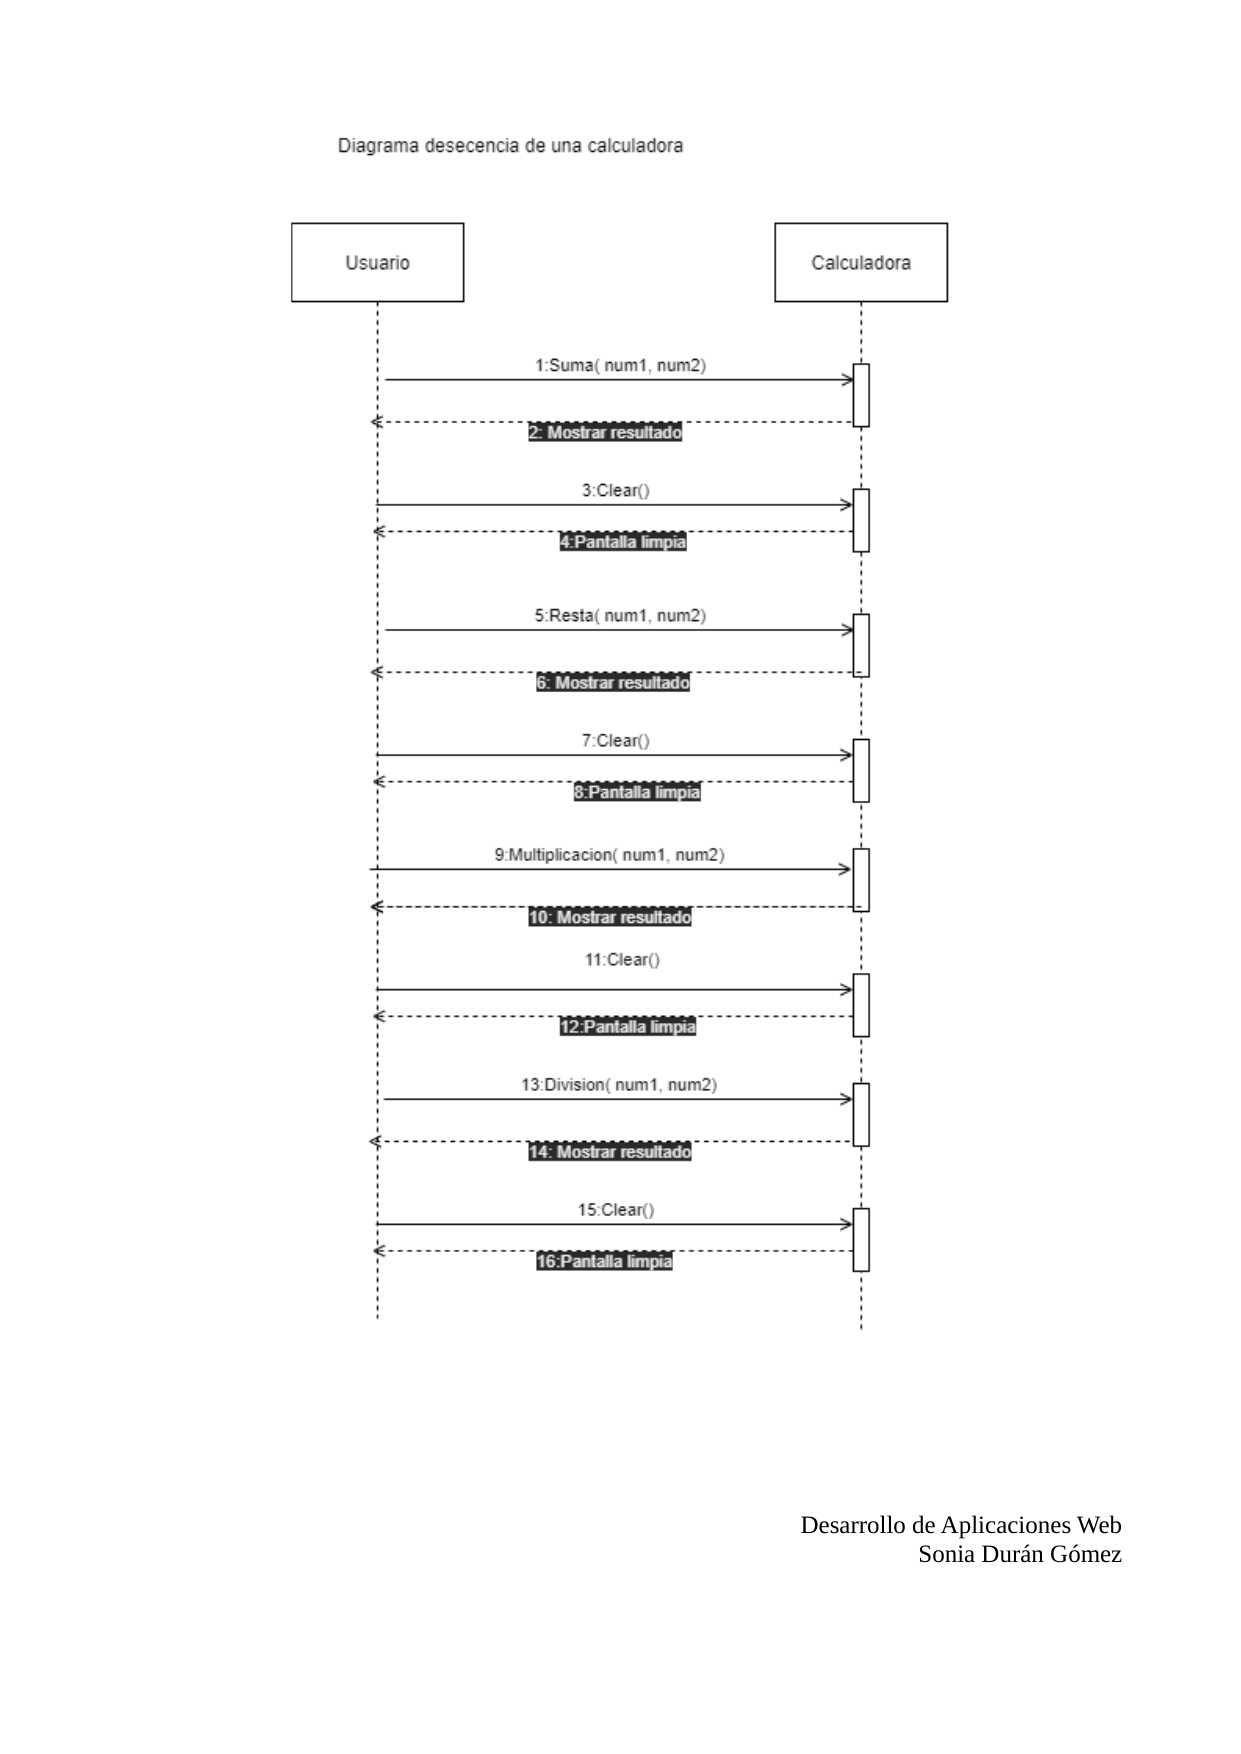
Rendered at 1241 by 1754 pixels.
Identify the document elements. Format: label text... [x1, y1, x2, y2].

text Sonia Durán Gómez [118, 1539, 1122, 1567]
picture [291, 129, 949, 1338]
text Desarrollo de Aplicaciones Web [118, 1510, 1122, 1539]
